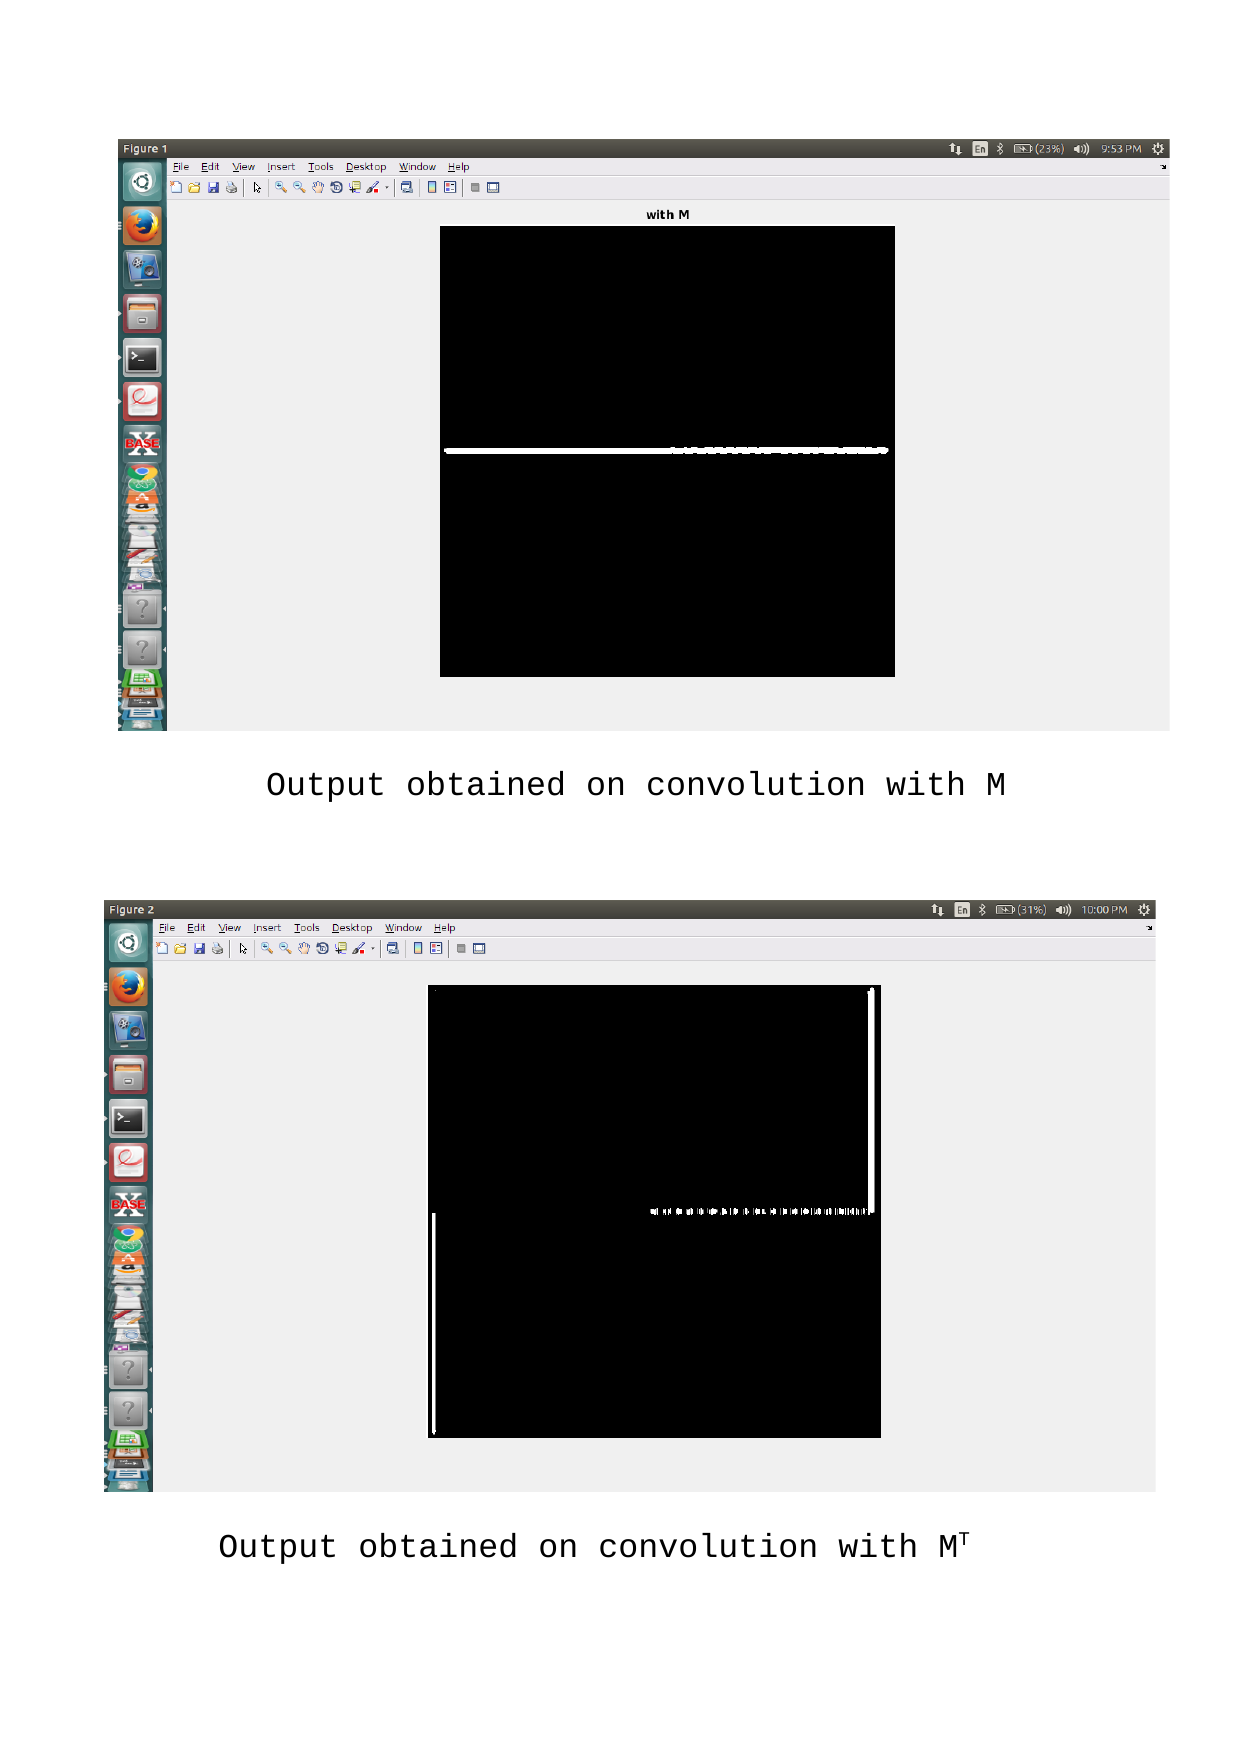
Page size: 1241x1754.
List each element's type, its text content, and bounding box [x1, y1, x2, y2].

text Output obtained on convolution with MT [118, 1529, 1170, 1567]
picture [118, 139, 1170, 731]
picture [104, 900, 1156, 1492]
text Output obtained on convolution with M [118, 768, 1170, 806]
